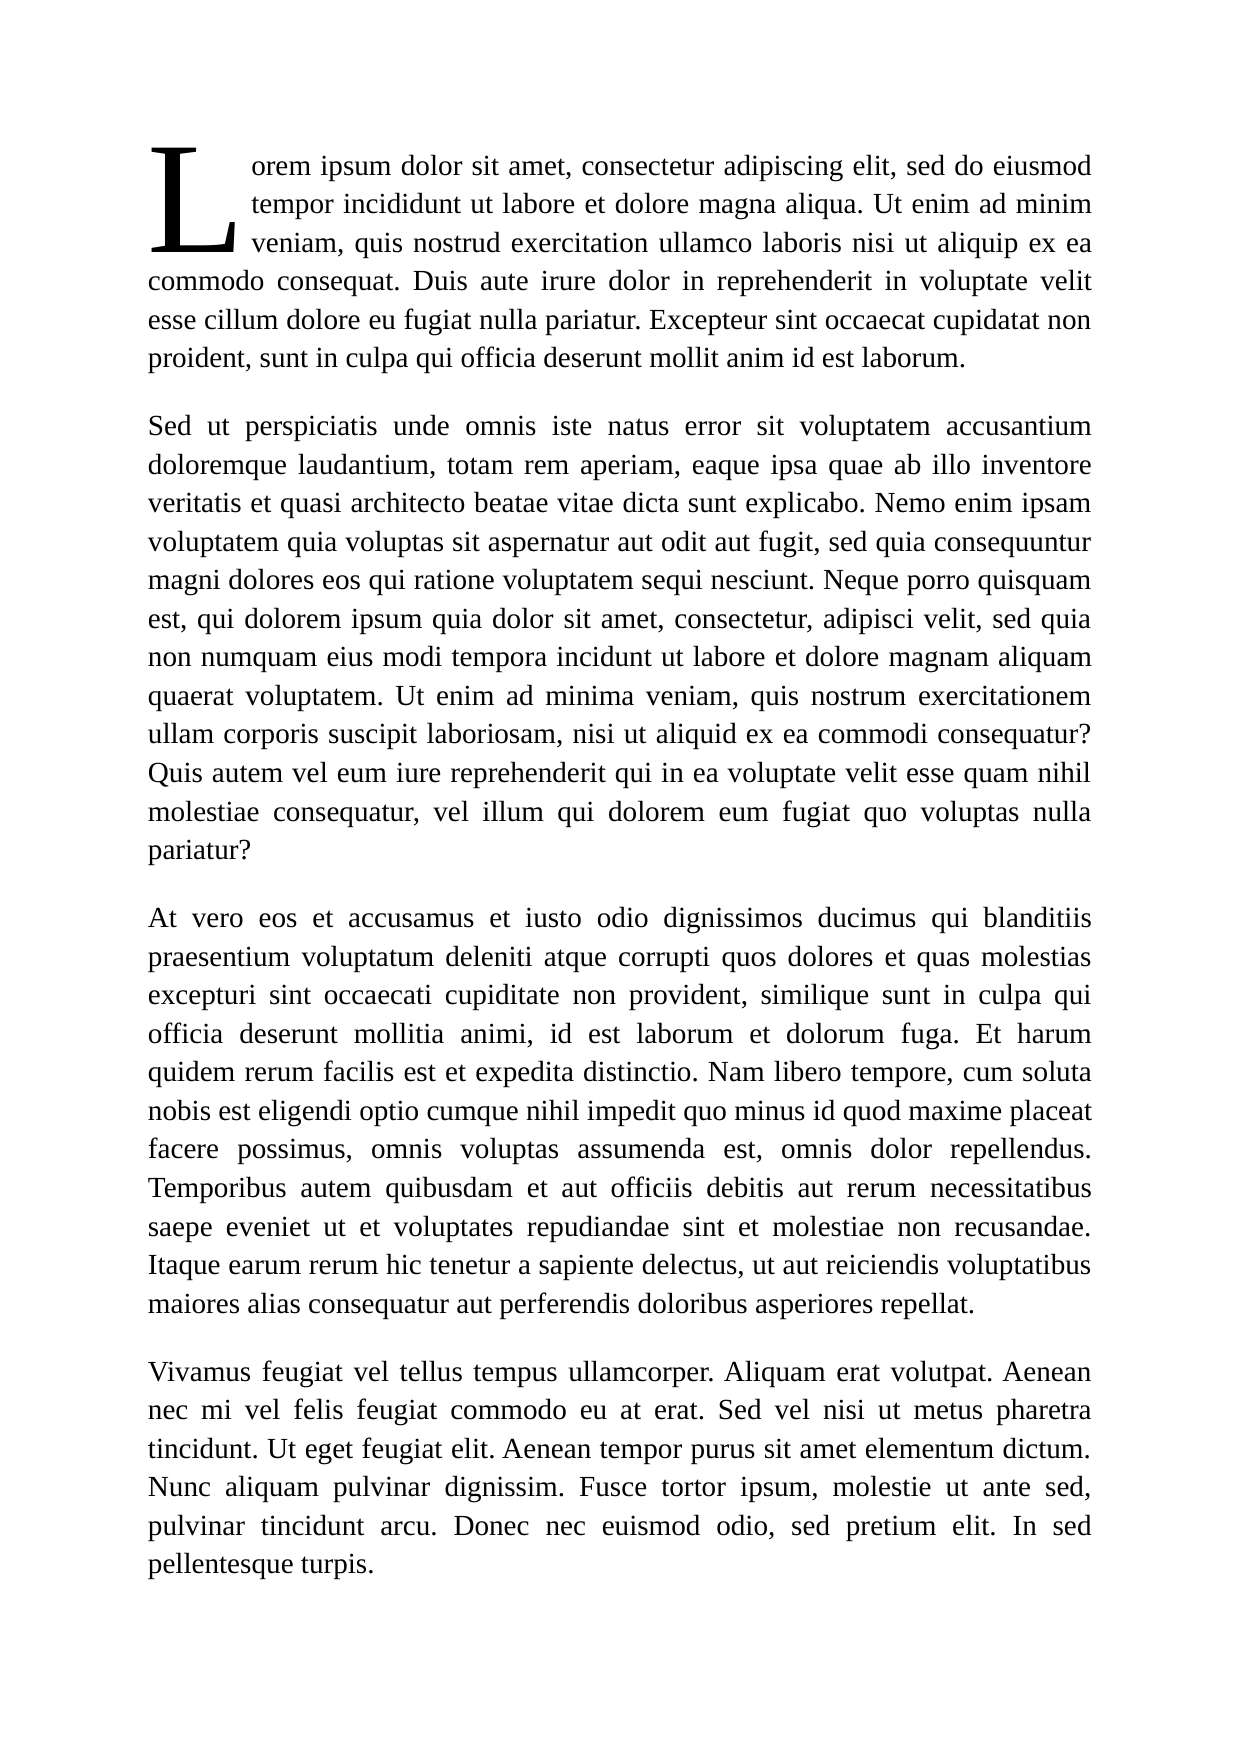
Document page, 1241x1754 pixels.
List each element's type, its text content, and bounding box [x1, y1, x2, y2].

text Sed ut perspiciatis unde omnis iste natus error sit voluptatem accusantium doloremque laudantium, totam rem aperiam, eaque ipsa quae ab illo inventore veritatis et quasi architecto beatae vitae dicta sunt explicabo. Nemo enim ipsam voluptatem quia voluptas sit aspernatur aut odit aut fugit, sed quia consequuntur magni dolores eos qui ratione voluptatem sequi nesciunt. Neque porro quisquam est, qui dolorem ipsum quia dolor sit amet, consectetur, adipisci velit, sed quia non numquam eius modi tempora incidunt ut labore et dolore magnam aliquam quaerat voluptatem. Ut enim ad minima veniam, quis nostrum exercitationem ullam corporis suscipit laboriosam, nisi ut aliquid ex ea commodi consequatur? Quis autem vel eum iure reprehenderit qui in ea voluptate velit esse quam nihil molestiae consequatur, vel illum qui dolorem eum fugiat quo voluptas nulla pariatur? [148, 408, 1093, 866]
text At vero eos et accusamus et iusto odio dignissimos ducimus qui blanditiis praesentium voluptatum deleniti atque corrupti quos dolores et quas molestias excepturi sint occaecati cupiditate non provident, similique sunt in culpa qui officia deserunt mollitia animi, id est laborum et dolorum fuga. Et harum quidem rerum facilis est et expedita distinctio. Nam libero tempore, cum soluta nobis est eligendi optio cumque nihil impedit quo minus id quod maxime placeat facere possimus, omnis voluptas assumenda est, omnis dolor repellendus. Temporibus autem quibusdam et aut officiis debitis aut rerum necessitatibus saepe eveniet ut et voluptates repudiandae sint et molestiae non recusandae. Itaque earum rerum hic tenetur a sapiente delectus, ut aut reiciendis voluptatibus maiores alias consequatur aut perferendis doloribus asperiores repellat. [148, 900, 1093, 1319]
text Vivamus feugiat vel tellus tempus ullamcorper. Aliquam erat volutpat. Aenean nec mi vel felis feugiat commodo eu at erat. Sed vel nisi ut metus pharetra tincidunt. Ut eget feugiat elit. Aenean tempor purus sit amet elementum dictum. Nunc aliquam pulvinar dignissim. Fusce tortor ipsum, molestie ut ante sed, pulvinar tincidunt arcu. Donec nec euismod odio, sed pretium elit. In sed pellentesque turpis. [148, 1354, 1093, 1580]
text Lorem ipsum dolor sit amet, consectetur adipiscing elit, sed do eiusmod tempor incididunt ut labore et dolore magna aliqua. Ut enim ad minim veniam, quis nostrud exercitation ullamco laboris nisi ut aliquip ex ea commodo consequat. Duis aute irure dolor in reprehenderit in voluptate velit esse cillum dolore eu fugiat nulla pariatur. Excepteur sint occaecat cupidatat non proident, sunt in culpa qui officia deserunt mollit anim id est laborum. [148, 148, 1093, 374]
